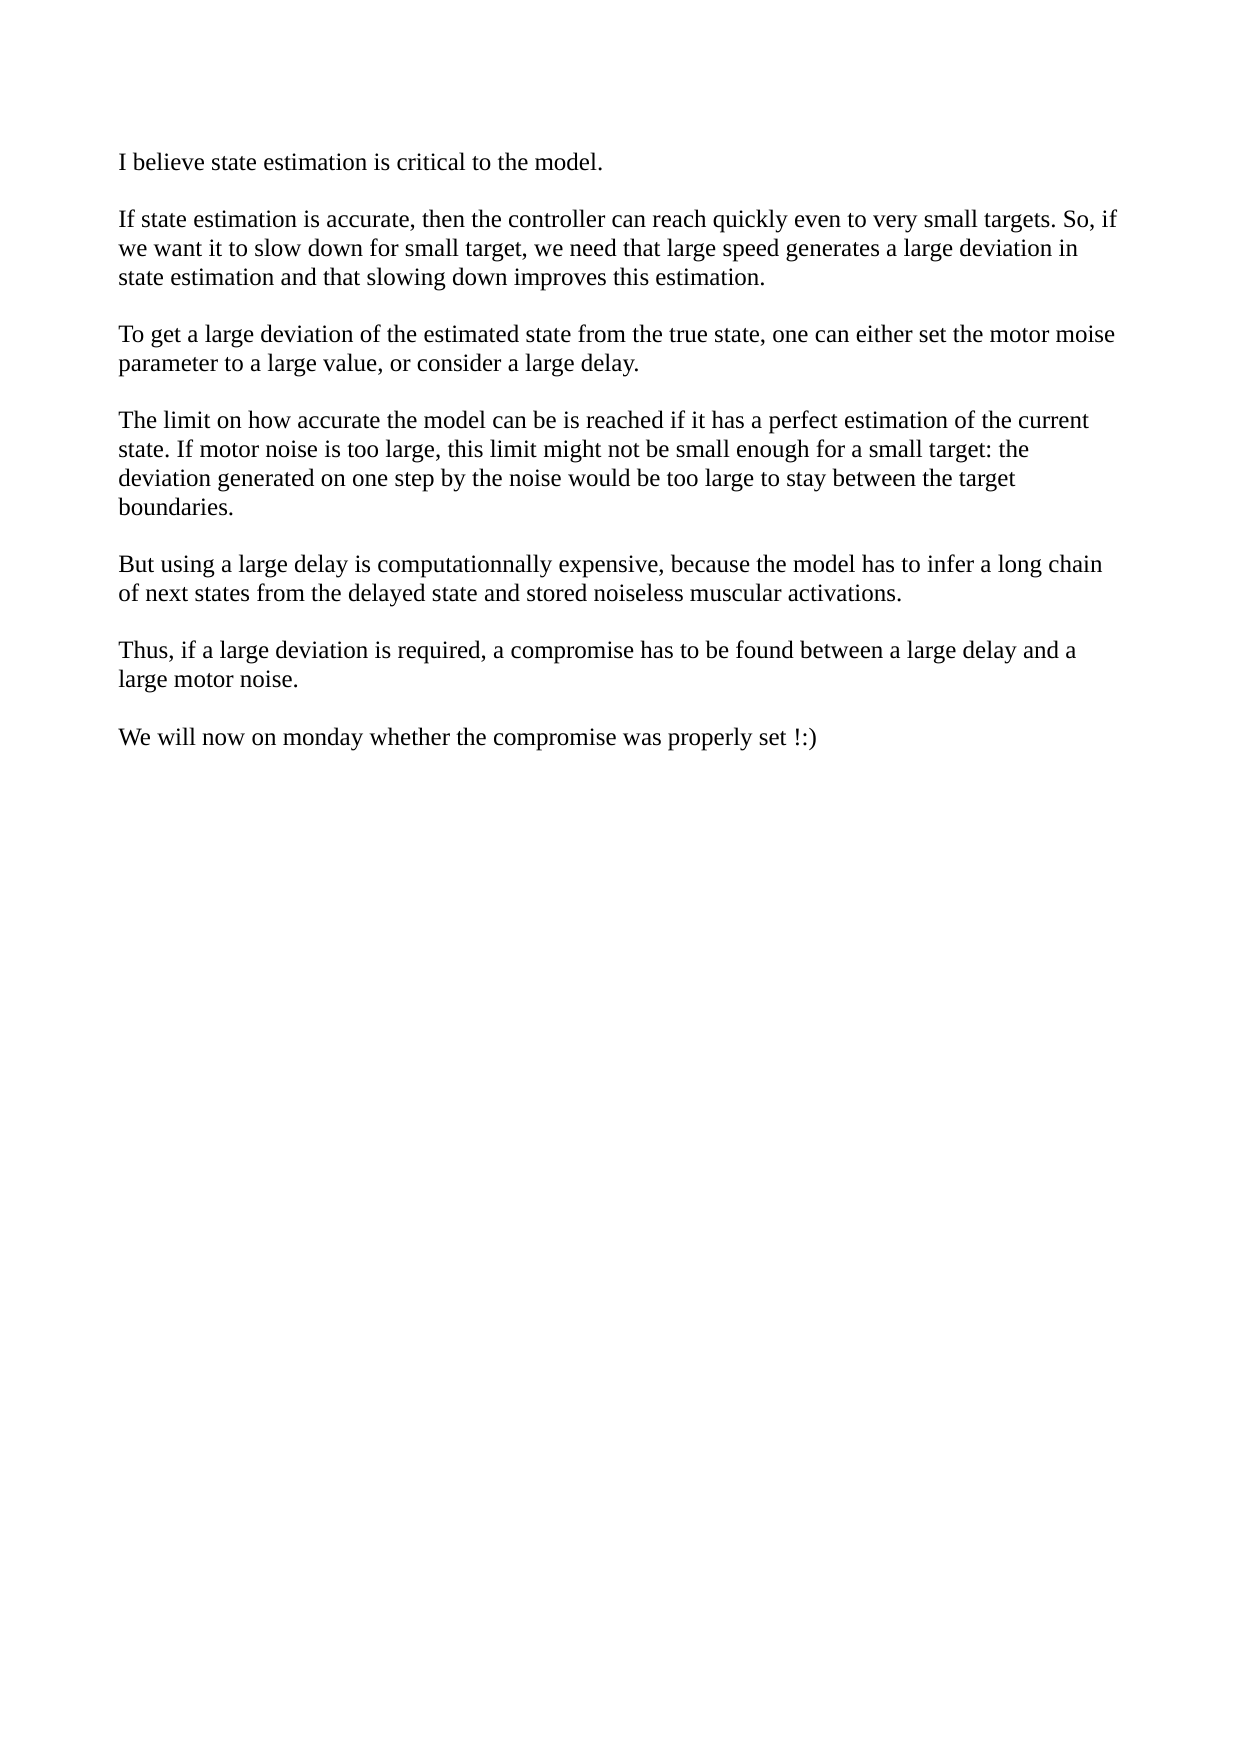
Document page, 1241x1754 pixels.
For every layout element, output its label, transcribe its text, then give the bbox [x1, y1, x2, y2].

text If state estimation is accurate, then the controller can reach quickly even to very small targets. So, if we want it to slow down for small target, we need that large speed generates a large deviation in state estimation and that slowing down improves this estimation. [118, 204, 1122, 291]
text To get a large deviation of the estimated state from the true state, one can either set the motor moise parameter to a large value, or consider a large delay. [118, 319, 1122, 377]
text But using a large delay is computationnally expensive, because the model has to infer a long chain of next states from the delayed state and stored noiseless muscular activations. [118, 549, 1122, 607]
text We will now on monday whether the compromise was properly set !:) [118, 722, 1122, 751]
text I believe state estimation is critical to the model. [118, 147, 1122, 176]
text Thus, if a large deviation is required, a compromise has to be found between a large delay and a large motor noise. [118, 636, 1122, 693]
text The limit on how accurate the model can be is reached if it has a perfect estimation of the current state. If motor noise is too large, this limit might not be small enough for a small target: the deviation generated on one step by the noise would be too large to stay between the target boundaries. [118, 406, 1122, 521]
